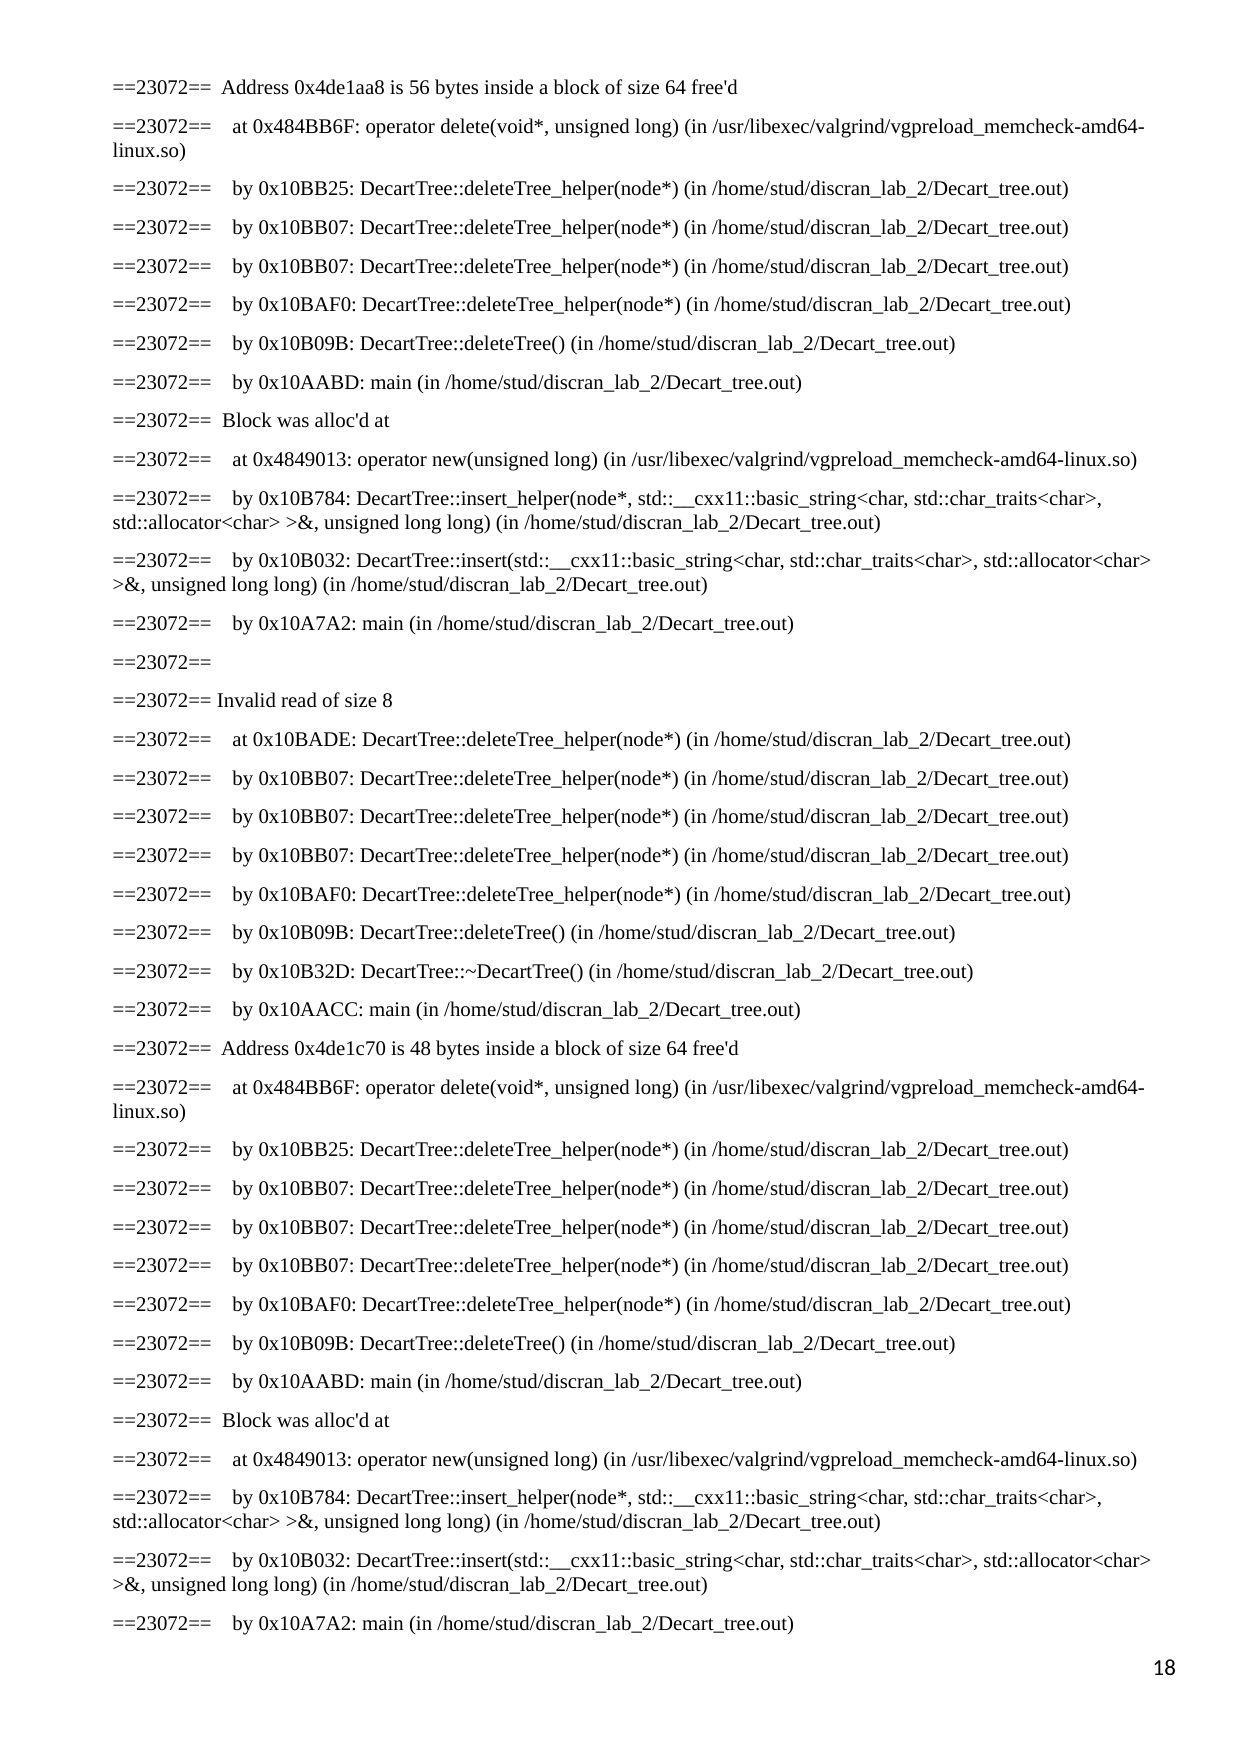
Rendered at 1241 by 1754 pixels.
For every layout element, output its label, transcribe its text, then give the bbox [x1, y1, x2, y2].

text ==23072== by 0x10AACC: main (in /home/stud/discran_lab_2/Decart_tree.out) [112, 997, 1176, 1021]
text ==23072== by 0x10AABD: main (in /home/stud/discran_lab_2/Decart_tree.out) [112, 369, 1176, 394]
text ==23072== by 0x10BB07: DecartTree::deleteTree_helper(node*) (in /home/stud/discran_lab_2/Decart_tree.out) [112, 215, 1176, 239]
text ==23072== at 0x484BB6F: operator delete(void*, unsigned long) (in /usr/libexec/valgrind/vgpreload_memcheck-amd64-linux.so) [112, 114, 1176, 162]
text ==23072== by 0x10BB25: DecartTree::deleteTree_helper(node*) (in /home/stud/discran_lab_2/Decart_tree.out) [112, 1137, 1176, 1161]
text ==23072== by 0x10BAF0: DecartTree::deleteTree_helper(node*) (in /home/stud/discran_lab_2/Decart_tree.out) [112, 1292, 1176, 1316]
text ==23072== by 0x10B09B: DecartTree::deleteTree() (in /home/stud/discran_lab_2/Decart_tree.out) [112, 331, 1176, 355]
text ==23072== Address 0x4de1c70 is 48 bytes inside a block of size 64 free'd [112, 1036, 1176, 1060]
text ==23072== by 0x10BB07: DecartTree::deleteTree_helper(node*) (in /home/stud/discran_lab_2/Decart_tree.out) [112, 1176, 1176, 1200]
text ==23072== by 0x10BB07: DecartTree::deleteTree_helper(node*) (in /home/stud/discran_lab_2/Decart_tree.out) [112, 843, 1176, 867]
text ==23072== by 0x10B09B: DecartTree::deleteTree() (in /home/stud/discran_lab_2/Decart_tree.out) [112, 920, 1176, 944]
text ==23072== by 0x10BB07: DecartTree::deleteTree_helper(node*) (in /home/stud/discran_lab_2/Decart_tree.out) [112, 1253, 1176, 1277]
text ==23072== by 0x10BB07: DecartTree::deleteTree_helper(node*) (in /home/stud/discran_lab_2/Decart_tree.out) [112, 804, 1176, 828]
text ==23072== by 0x10BB25: DecartTree::deleteTree_helper(node*) (in /home/stud/discran_lab_2/Decart_tree.out) [112, 176, 1176, 200]
text ==23072== by 0x10A7A2: main (in /home/stud/discran_lab_2/Decart_tree.out) [112, 1611, 1176, 1635]
text ==23072== Block was alloc'd at [112, 1408, 1176, 1432]
text ==23072== by 0x10AABD: main (in /home/stud/discran_lab_2/Decart_tree.out) [112, 1369, 1176, 1393]
text ==23072== by 0x10A7A2: main (in /home/stud/discran_lab_2/Decart_tree.out) [112, 611, 1176, 635]
text ==23072== by 0x10B784: DecartTree::insert_helper(node*, std::__cxx11::basic_string<char, std::char_traits<char>, std::allocator<char> >&, unsigned long long) (in /home/stud/discran_lab_2/Decart_tree.out) [112, 1485, 1176, 1533]
text ==23072== by 0x10B32D: DecartTree::~DecartTree() (in /home/stud/discran_lab_2/Decart_tree.out) [112, 959, 1176, 983]
text ==23072== [112, 649, 1176, 674]
text ==23072== by 0x10B032: DecartTree::insert(std::__cxx11::basic_string<char, std::char_traits<char>, std::allocator<char> >&, unsigned long long) (in /home/stud/discran_lab_2/Decart_tree.out) [112, 548, 1176, 596]
text ==23072== by 0x10BB07: DecartTree::deleteTree_helper(node*) (in /home/stud/discran_lab_2/Decart_tree.out) [112, 1215, 1176, 1239]
text ==23072== Block was alloc'd at [112, 408, 1176, 432]
text ==23072== by 0x10BAF0: DecartTree::deleteTree_helper(node*) (in /home/stud/discran_lab_2/Decart_tree.out) [112, 881, 1176, 906]
text ==23072== at 0x484BB6F: operator delete(void*, unsigned long) (in /usr/libexec/valgrind/vgpreload_memcheck-amd64-linux.so) [112, 1075, 1176, 1123]
text ==23072== at 0x4849013: operator new(unsigned long) (in /usr/libexec/valgrind/vgpreload_memcheck-amd64-linux.so) [112, 1447, 1176, 1471]
text ==23072== at 0x4849013: operator new(unsigned long) (in /usr/libexec/valgrind/vgpreload_memcheck-amd64-linux.so) [112, 447, 1176, 471]
text ==23072== by 0x10BB07: DecartTree::deleteTree_helper(node*) (in /home/stud/discran_lab_2/Decart_tree.out) [112, 766, 1176, 789]
text ==23072== by 0x10BAF0: DecartTree::deleteTree_helper(node*) (in /home/stud/discran_lab_2/Decart_tree.out) [112, 292, 1176, 316]
text ==23072== by 0x10B09B: DecartTree::deleteTree() (in /home/stud/discran_lab_2/Decart_tree.out) [112, 1331, 1176, 1355]
text ==23072== Invalid read of size 8 [112, 688, 1176, 712]
text ==23072== by 0x10BB07: DecartTree::deleteTree_helper(node*) (in /home/stud/discran_lab_2/Decart_tree.out) [112, 254, 1176, 278]
text ==23072== Address 0x4de1aa8 is 56 bytes inside a block of size 64 free'd [112, 75, 1176, 99]
text ==23072== at 0x10BADE: DecartTree::deleteTree_helper(node*) (in /home/stud/discran_lab_2/Decart_tree.out) [112, 727, 1176, 751]
text ==23072== by 0x10B032: DecartTree::insert(std::__cxx11::basic_string<char, std::char_traits<char>, std::allocator<char> >&, unsigned long long) (in /home/stud/discran_lab_2/Decart_tree.out) [112, 1548, 1176, 1596]
text ==23072== by 0x10B784: DecartTree::insert_helper(node*, std::__cxx11::basic_string<char, std::char_traits<char>, std::allocator<char> >&, unsigned long long) (in /home/stud/discran_lab_2/Decart_tree.out) [112, 486, 1176, 534]
